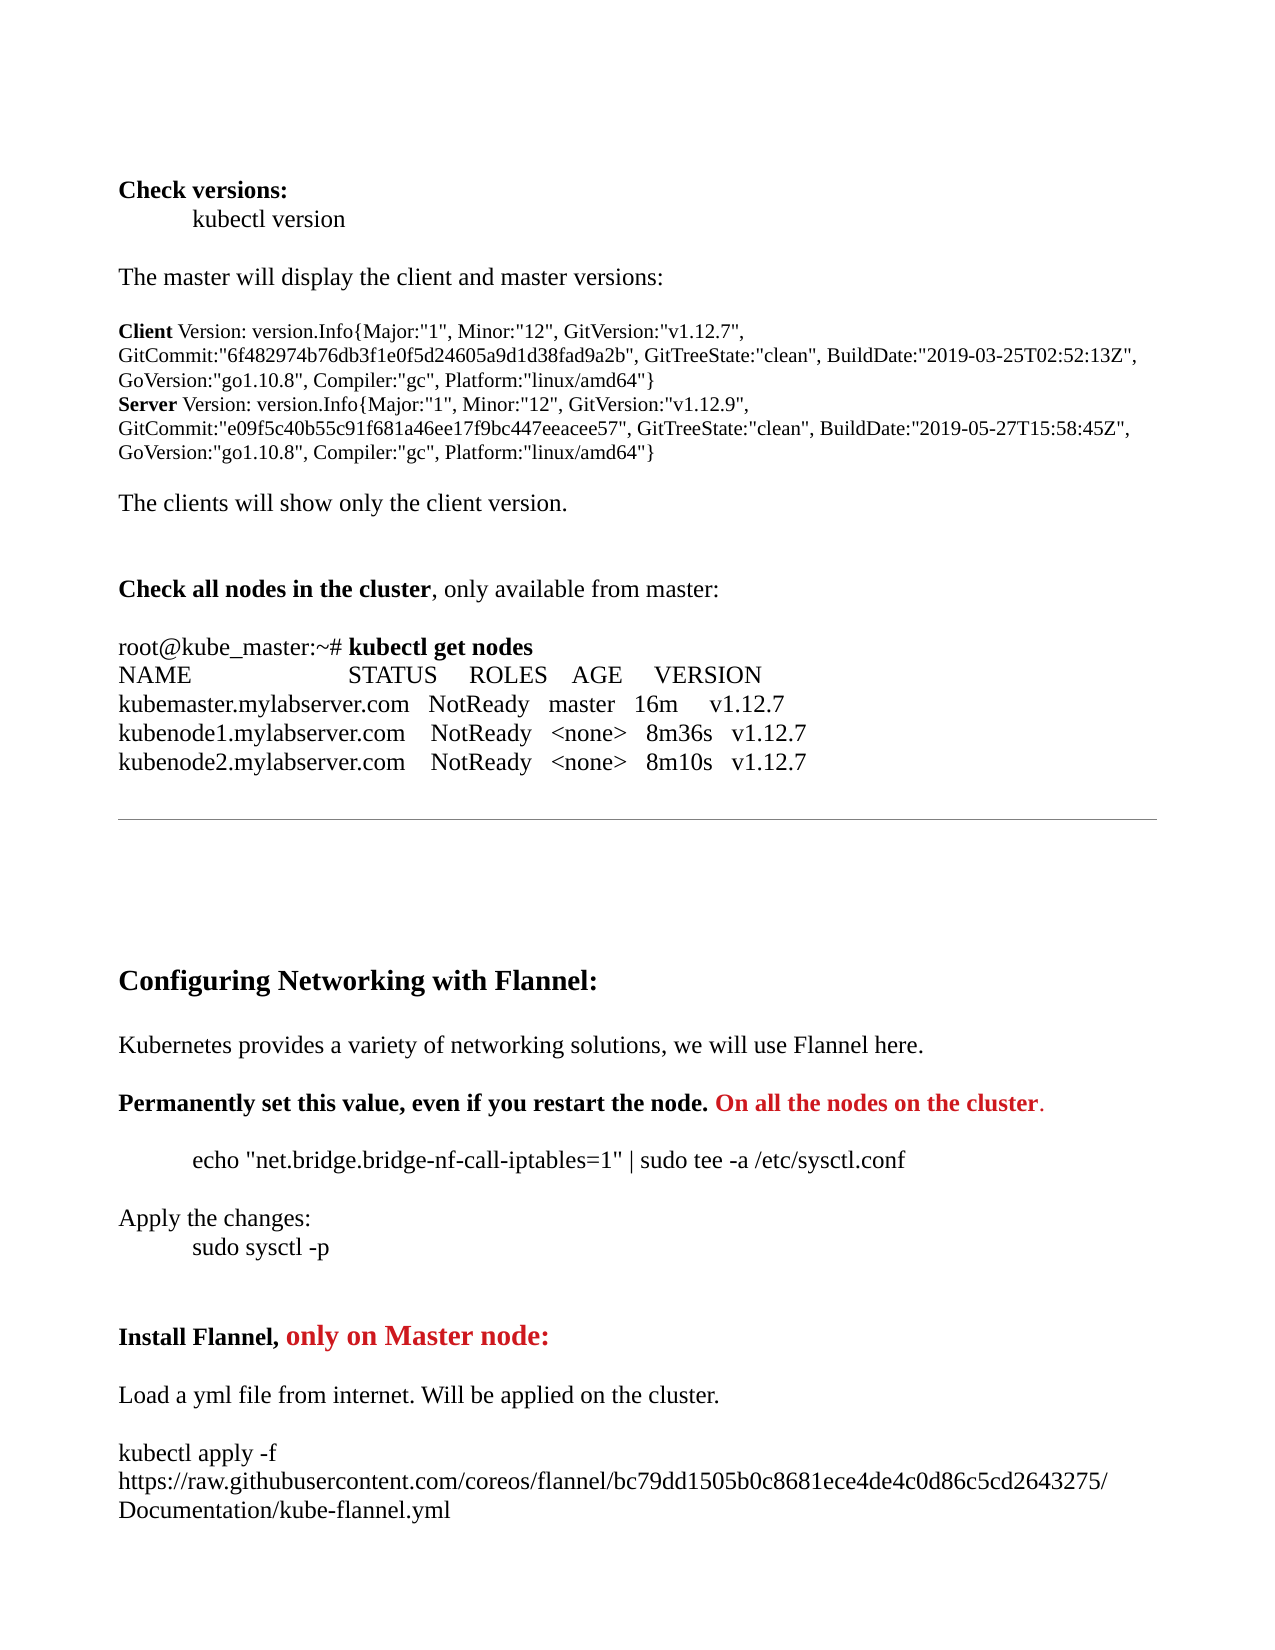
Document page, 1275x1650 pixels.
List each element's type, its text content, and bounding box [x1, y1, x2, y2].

text Permanently set this value, even if you restart the node. On all the nodes on the cluster. [118, 1088, 1157, 1117]
text sudo sysctl -p [118, 1232, 1157, 1260]
text echo "net.bridge.bridge-nf-call-iptables=1" | sudo tee -a /etc/sysctl.conf [118, 1145, 1157, 1174]
text kubectl version [118, 204, 1157, 233]
text Configuring Networking with Flannel: [118, 963, 1157, 997]
text root@kube_master:~# kubectl get nodes [118, 632, 1157, 660]
text Install Flannel, only on Master node: [118, 1318, 1157, 1351]
text The clients will show only the client version. [118, 488, 1157, 517]
text Kubernetes provides a variety of networking solutions, we will use Flannel here. [118, 1030, 1157, 1059]
text Load a yml file from internet. Will be applied on the cluster. [118, 1380, 1157, 1409]
text Server Version: version.Info{Major:"1", Minor:"12", GitVersion:"v1.12.9", GitCommit:"e09f5c40b55c91f681a46ee17f9bc447eeacee57", GitTreeState:"clean", BuildDate:"2019-05-27T15:58:45Z", GoVersion:"go1.10.8", Compiler:"gc", Platform:"linux/amd64"} [118, 392, 1157, 464]
text NAME STATUS ROLES AGE VERSION [118, 660, 1157, 689]
text kubenode2.mylabserver.com NotReady <none> 8m10s v1.12.7 [118, 747, 1157, 775]
text kubemaster.mylabserver.com NotReady master 16m v1.12.7 [118, 689, 1157, 718]
text Client Version: version.Info{Major:"1", Minor:"12", GitVersion:"v1.12.7", GitCommit:"6f482974b76db3f1e0f5d24605a9d1d38fad9a2b", GitTreeState:"clean", BuildDate:"2019-03-25T02:52:13Z", GoVersion:"go1.10.8", Compiler:"gc", Platform:"linux/amd64"} [118, 319, 1157, 392]
text The master will display the client and master versions: [118, 262, 1157, 291]
text kubectl apply -f https://raw.githubusercontent.com/coreos/flannel/bc79dd1505b0c8681ece4de4c0d86c5cd2643275/Documentation/kube-flannel.yml [118, 1438, 1157, 1524]
text Check all nodes in the cluster, only available from master: [118, 574, 1157, 603]
text Apply the changes: [118, 1203, 1157, 1232]
text Check versions: [118, 176, 1157, 204]
text kubenode1.mylabserver.com NotReady <none> 8m36s v1.12.7 [118, 718, 1157, 747]
